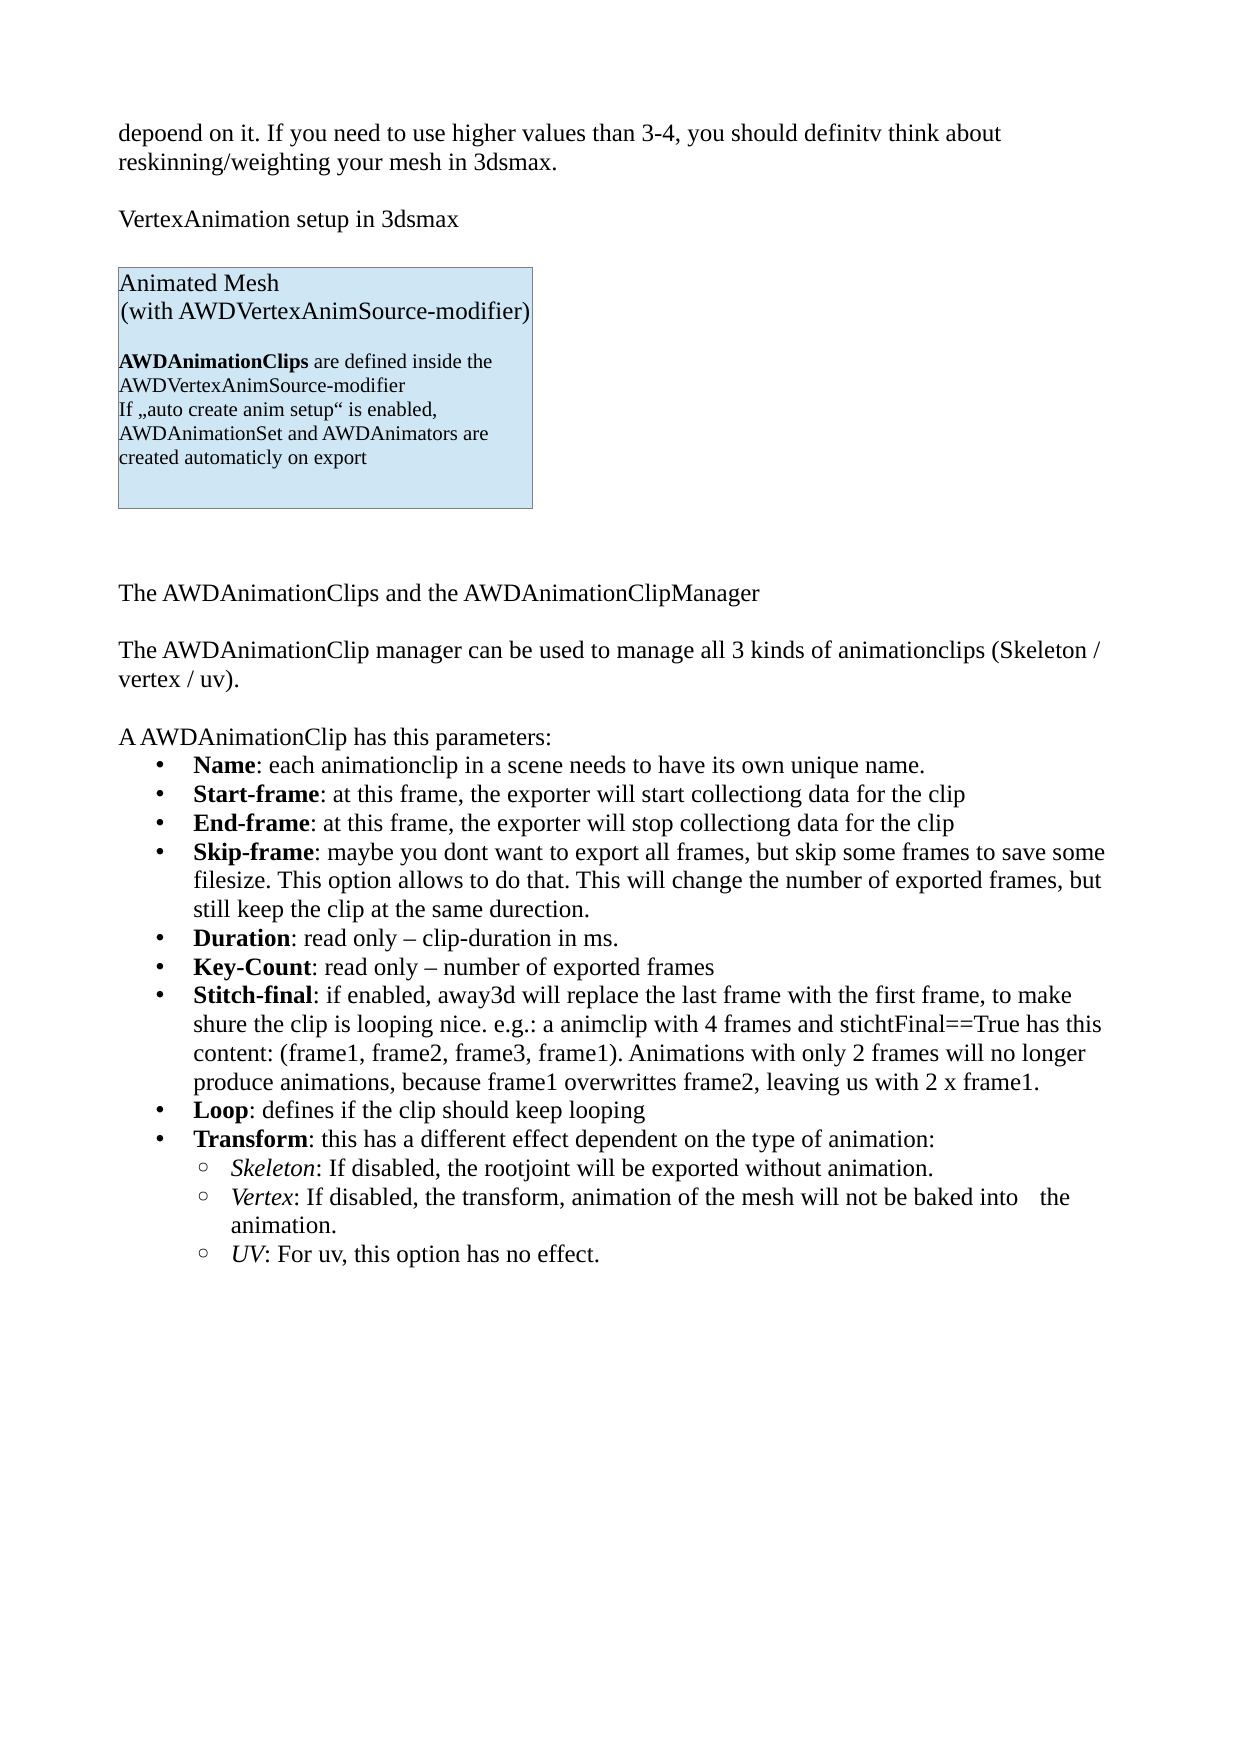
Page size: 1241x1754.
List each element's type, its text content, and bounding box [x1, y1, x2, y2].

list Loop: defines if the clip should keep looping [156, 1096, 1122, 1124]
list Name: each animationclip in a scene needs to have its own unique name. [156, 751, 1122, 779]
text VertexAnimation setup in 3dsmax [118, 204, 1122, 233]
list Skip-frame: maybe you dont want to export all frames, but skip some frames to save some filesize. This option allows to do that. This will change the number of exported frames, but still keep the clip at the same durection. [156, 837, 1122, 923]
list UV: For uv, this option has no effect. [193, 1239, 1122, 1268]
list Transform: this has a different effect dependent on the type of animation: [156, 1124, 1122, 1153]
text The AWDAnimationClip manager can be used to manage all 3 kinds of animationclips (Skeleton / vertex / uv). [118, 636, 1122, 693]
text The AWDAnimationClips and the AWDAnimationClipManager [118, 578, 1122, 607]
list Key-Count: read only – number of exported frames [156, 952, 1122, 981]
list Skeleton: If disabled, the rootjoint will be exported without animation. [193, 1153, 1122, 1182]
list Start-frame: at this frame, the exporter will start collectiong data for the clip [156, 779, 1122, 808]
list Duration: read only – clip-duration in ms. [156, 923, 1122, 952]
text depoend on it. If you need to use higher values than 3-4, you should definitv think about reskinning/weighting your mesh in 3dsmax. [118, 118, 1122, 176]
text A AWDAnimationClip has this parameters: [118, 722, 1122, 751]
list Vertex: If disabled, the transform, animation of the mesh will not be baked into the animation. [193, 1182, 1122, 1239]
list End-frame: at this frame, the exporter will stop collectiong data for the clip [156, 808, 1122, 837]
list Stitch-final: if enabled, away3d will replace the last frame with the first frame, to make shure the clip is looping nice. e.g.: a animclip with 4 frames and stichtFinal==True has this content: (frame1, frame2, frame3, frame1). Animations with only 2 frames will no longer produce animations, because frame1 overwrittes frame2, leaving us with 2 x frame1. [156, 981, 1122, 1096]
